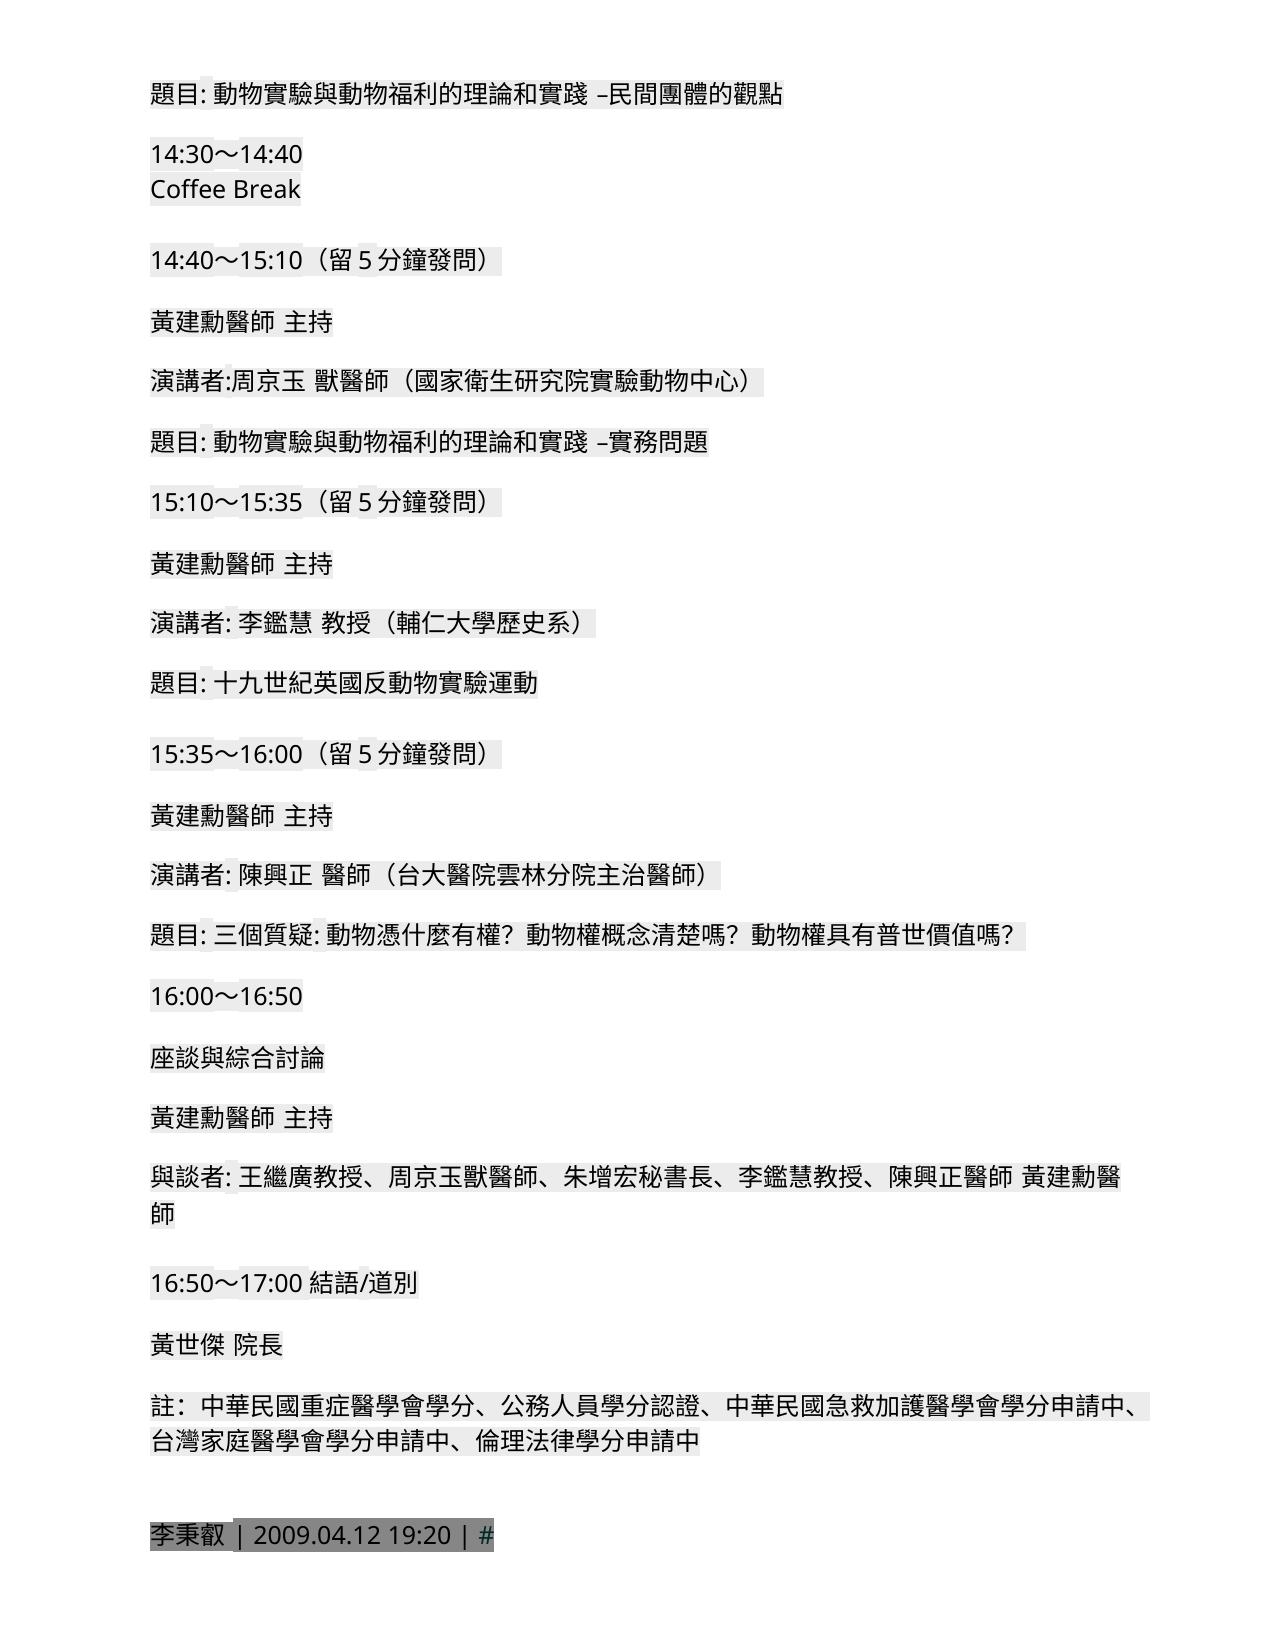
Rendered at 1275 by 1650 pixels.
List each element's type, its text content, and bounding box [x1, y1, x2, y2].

text 14:30～14:40 Coffee Break 14:40～15:10（留5分鐘發問） [150, 135, 1125, 277]
text 黃建勳醫師 主持 [150, 302, 1125, 337]
text 演講者: 李鑑慧 教授（輔仁大學歷史系） [150, 604, 1125, 639]
text 15:10～15:35（留5分鐘發問） [150, 483, 1125, 519]
text 與談者: 王繼廣教授、周京玉獸醫師、朱增宏秘書長、李鑑慧教授、陳興正醫師 黃建勳醫師 16:50～17:00 結語/道別 [150, 1158, 1125, 1300]
text 黃建勳醫師 主持 [150, 1098, 1125, 1133]
text 黃建勳醫師 主持 [150, 544, 1125, 579]
text 黃建勳醫師 主持 [150, 796, 1125, 831]
text 演講者: 陳興正 醫師（台大醫院雲林分院主治醫師） [150, 856, 1125, 892]
text 黃世傑 院長 [150, 1325, 1125, 1360]
text 李秉叡 | 2009.04.12 19:20 | # [150, 1517, 1125, 1552]
text 題目: 動物實驗與動物福利的理論和實踐 –民間團體的觀點 [150, 75, 1125, 110]
text 16:00～16:50 [150, 977, 1125, 1012]
text 題目: 三個質疑: 動物憑什麼有權？動物權概念清楚嗎？動物權具有普世價值嗎？ [150, 917, 1125, 952]
text 註：中華民國重症醫學會學分、公務人員學分認證、中華民國急救加護醫學會學分申請中、台灣家庭醫學會學分申請中、倫理法律學分申請中 [150, 1385, 1125, 1492]
text 題目: 十九世紀英國反動物實驗運動 15:35～16:00（留5分鐘發問） [150, 664, 1125, 771]
text 座談與綜合討論 [150, 1037, 1125, 1073]
text 題目: 動物實驗與動物福利的理論和實踐 –實務問題 [150, 423, 1125, 458]
text 演講者:周京玉 獸醫師（國家衛生研究院實驗動物中心） [150, 362, 1125, 398]
